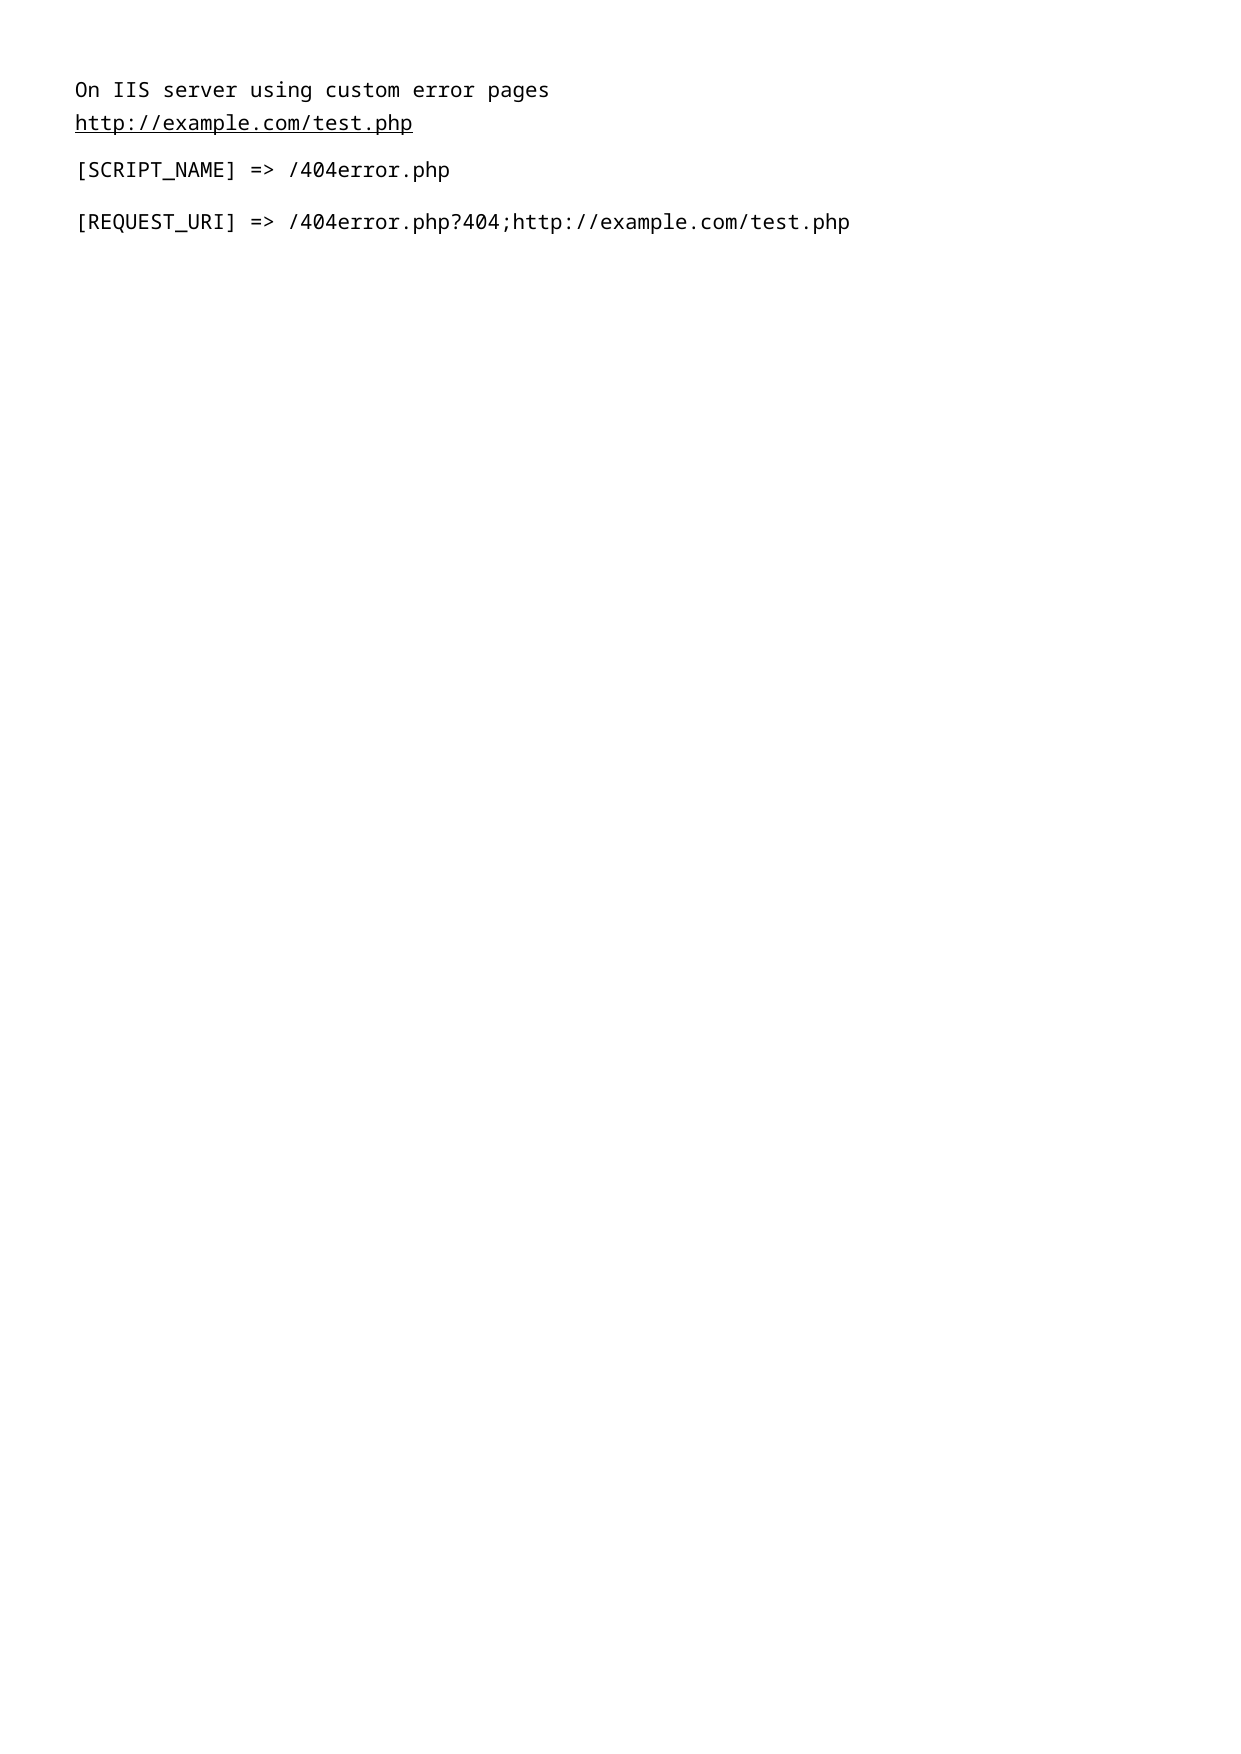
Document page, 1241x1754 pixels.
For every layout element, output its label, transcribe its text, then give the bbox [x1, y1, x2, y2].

text [REQUEST_URI] => /404error.php?404;http://example.com/test.php [75, 207, 1166, 236]
text [SCRIPT_NAME] => /404error.php [75, 155, 1166, 184]
text On IIS server using custom error pages http://example.com/test.php [75, 75, 1166, 136]
